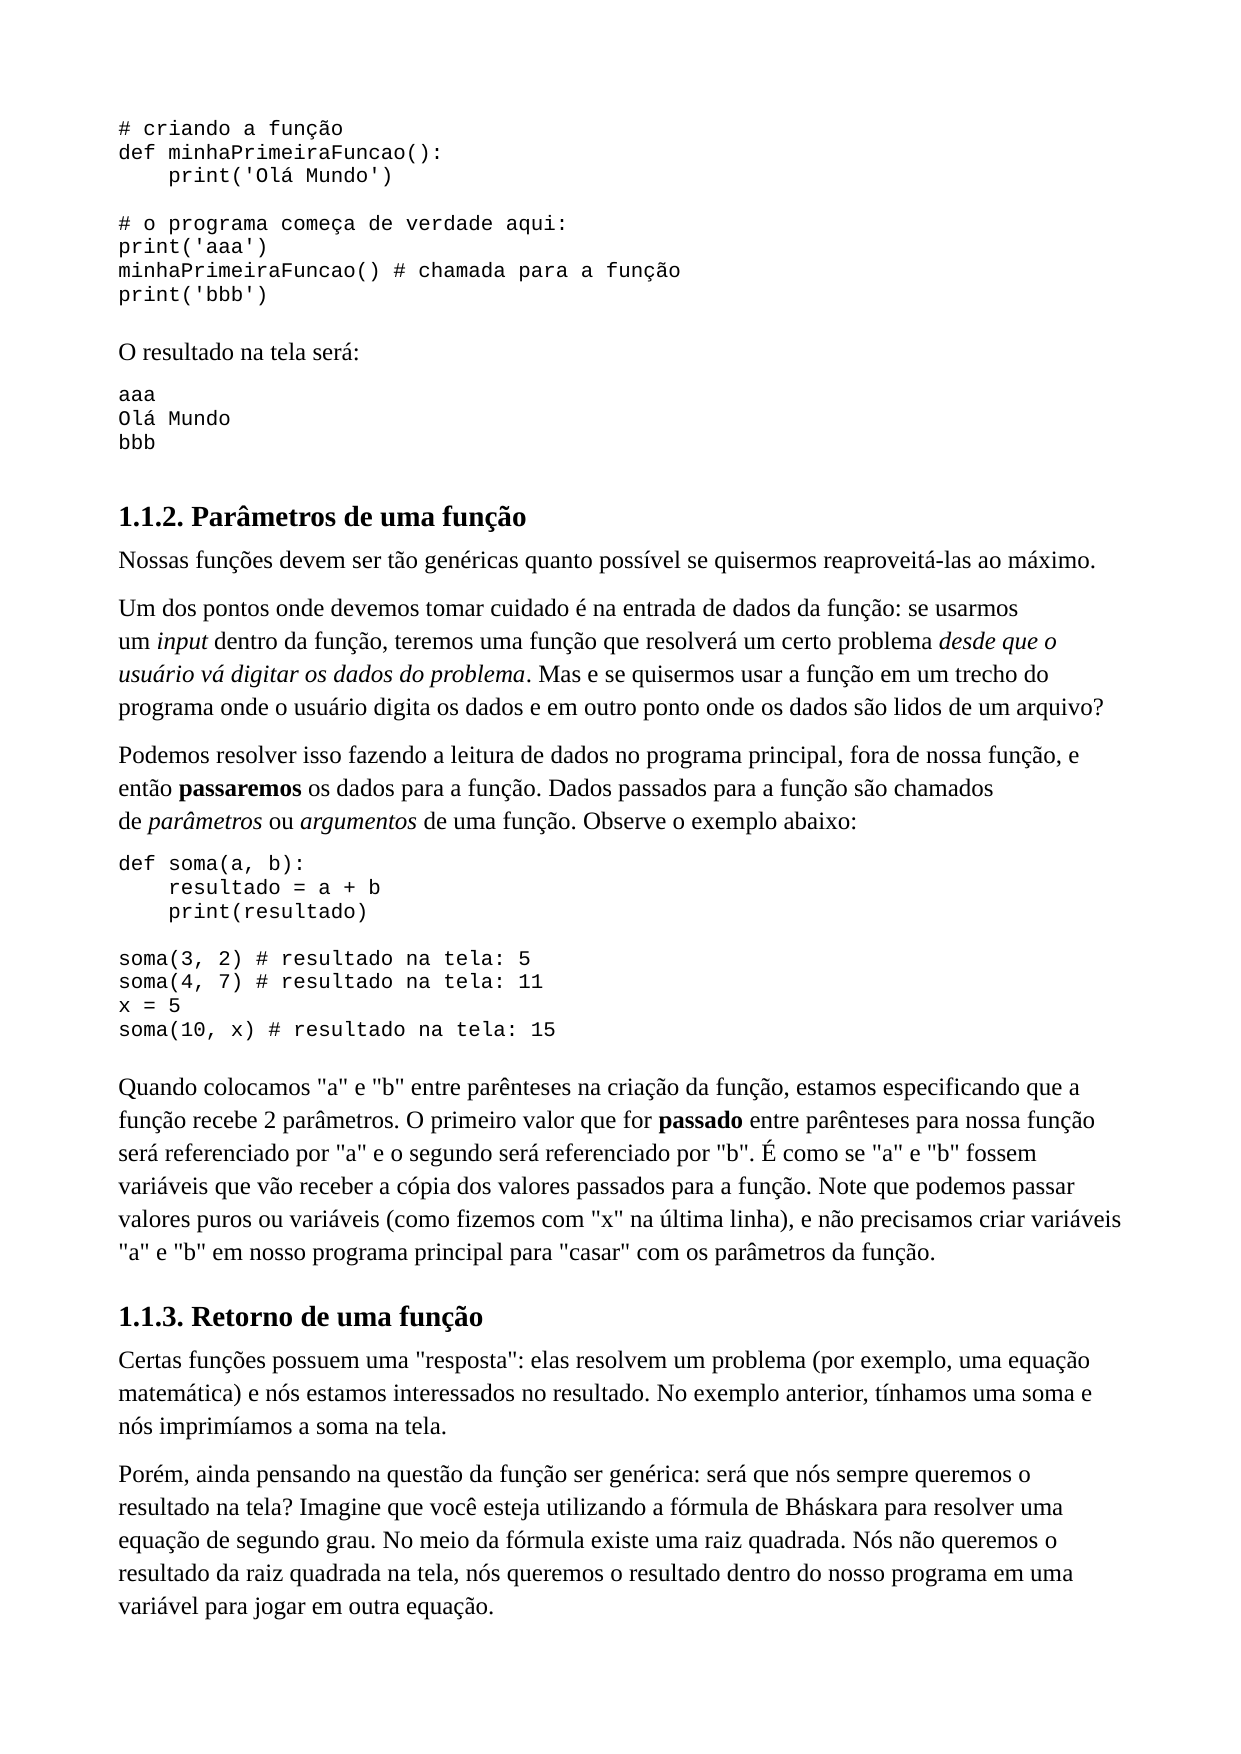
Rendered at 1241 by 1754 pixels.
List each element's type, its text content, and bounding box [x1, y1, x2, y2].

text Quando colocamos "a" e "b" entre parênteses na criação da função, estamos especificando que a função recebe 2 parâmetros. O primeiro valor que for passado entre parênteses para nossa função será referenciado por "a" e o segundo será referenciado por "b". É como se "a" e "b" fossem variáveis que vão receber a cópia dos valores passados para a função. Note que podemos passar valores puros ou variáveis (como fizemos com "x" na última linha), e não precisamos criar variáveis "a" e "b" em nosso programa principal para "casar" com os parâmetros da função. [118, 1072, 1122, 1266]
text soma(4, 7) # resultado na tela: 11 [118, 972, 1122, 995]
text O resultado na tela será: [118, 337, 1122, 366]
text def soma(a, b): [118, 853, 1122, 877]
text soma(3, 2) # resultado na tela: 5 [118, 948, 1122, 972]
subtitle 1.1.2. Parâmetros de uma função [118, 499, 1122, 533]
text # o programa começa de verdade aqui: [118, 213, 1122, 236]
text Porém, ainda pensando na questão da função ser genérica: será que nós sempre queremos o resultado na tela? Imagine que você esteja utilizando a fórmula de Bháskara para resolver uma equação de segundo grau. No meio da fórmula existe uma raiz quadrada. Nós não queremos o resultado da raiz quadrada na tela, nós queremos o resultado dentro do nosso programa em uma variável para jogar em outra equação. [118, 1459, 1122, 1620]
text aaa [118, 384, 1122, 408]
text Um dos pontos onde devemos tomar cuidado é na entrada de dados da função: se usarmos um input dentro da função, teremos uma função que resolverá um certo problema desde que o usuário vá digitar os dados do problema. Mas e se quisermos usar a função em um trecho do programa onde o usuário digita os dados e em outro ponto onde os dados são lidos de um arquivo? [118, 593, 1122, 721]
text print('Olá Mundo') [118, 165, 1122, 189]
text Podemos resolver isso fazendo a leitura de dados no programa principal, fora de nossa função, e então passaremos os dados para a função. Dados passados para a função são chamados de parâmetros ou argumentos de uma função. Observe o exemplo abaixo: [118, 740, 1122, 834]
text x = 5 [118, 995, 1122, 1019]
text minhaPrimeiraFuncao() # chamada para a função [118, 260, 1122, 284]
text print(resultado) [118, 901, 1122, 924]
text Olá Mundo [118, 408, 1122, 432]
text resultado = a + b [118, 877, 1122, 901]
subtitle 1.1.3. Retorno de uma função [118, 1299, 1122, 1333]
text Certas funções possuem uma "resposta": elas resolvem um problema (por exemplo, uma equação matemática) e nós estamos interessados no resultado. No exemplo anterior, tínhamos uma soma e nós imprimíamos a soma na tela. [118, 1345, 1122, 1440]
text print('aaa') [118, 236, 1122, 260]
text def minhaPrimeiraFuncao(): [118, 142, 1122, 165]
text print('bbb') [118, 284, 1122, 307]
text # criando a função [118, 118, 1122, 142]
text Nossas funções devem ser tão genéricas quanto possível se quisermos reaproveitá-las ao máximo. [118, 545, 1122, 574]
text bbb [118, 432, 1122, 455]
text soma(10, x) # resultado na tela: 15 [118, 1019, 1122, 1042]
